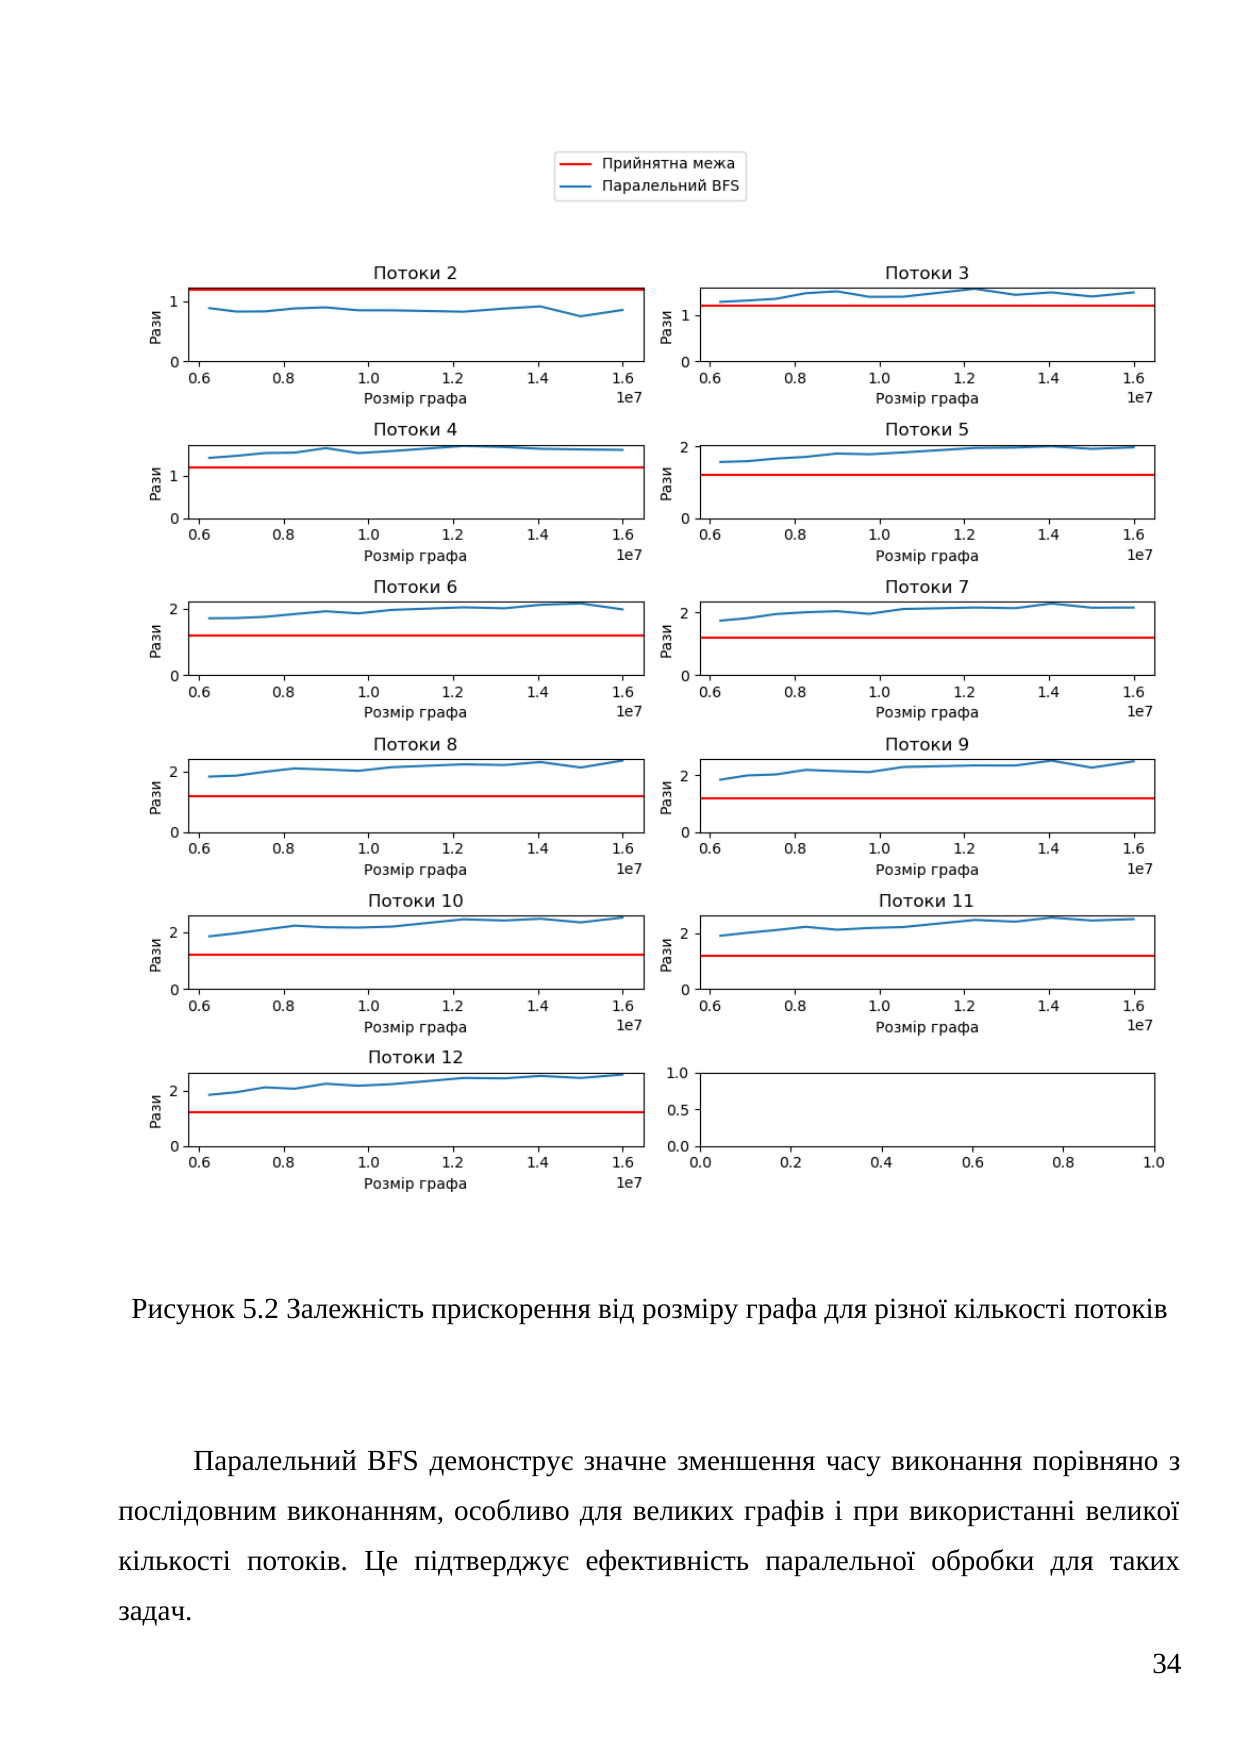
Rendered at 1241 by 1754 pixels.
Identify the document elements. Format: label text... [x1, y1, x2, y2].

text Паралельний BFS демонструє значне зменшення часу виконання порівняно з послідовним виконанням, особливо для великих графів і при використанні великої кількості потоків. Це підтверджує ефективність паралельної обробки для таких задач. [118, 1443, 1181, 1627]
picture [118, 144, 1182, 1208]
list Залежність прискорення від розміру графа для різної кількості потоків [118, 1292, 1181, 1325]
